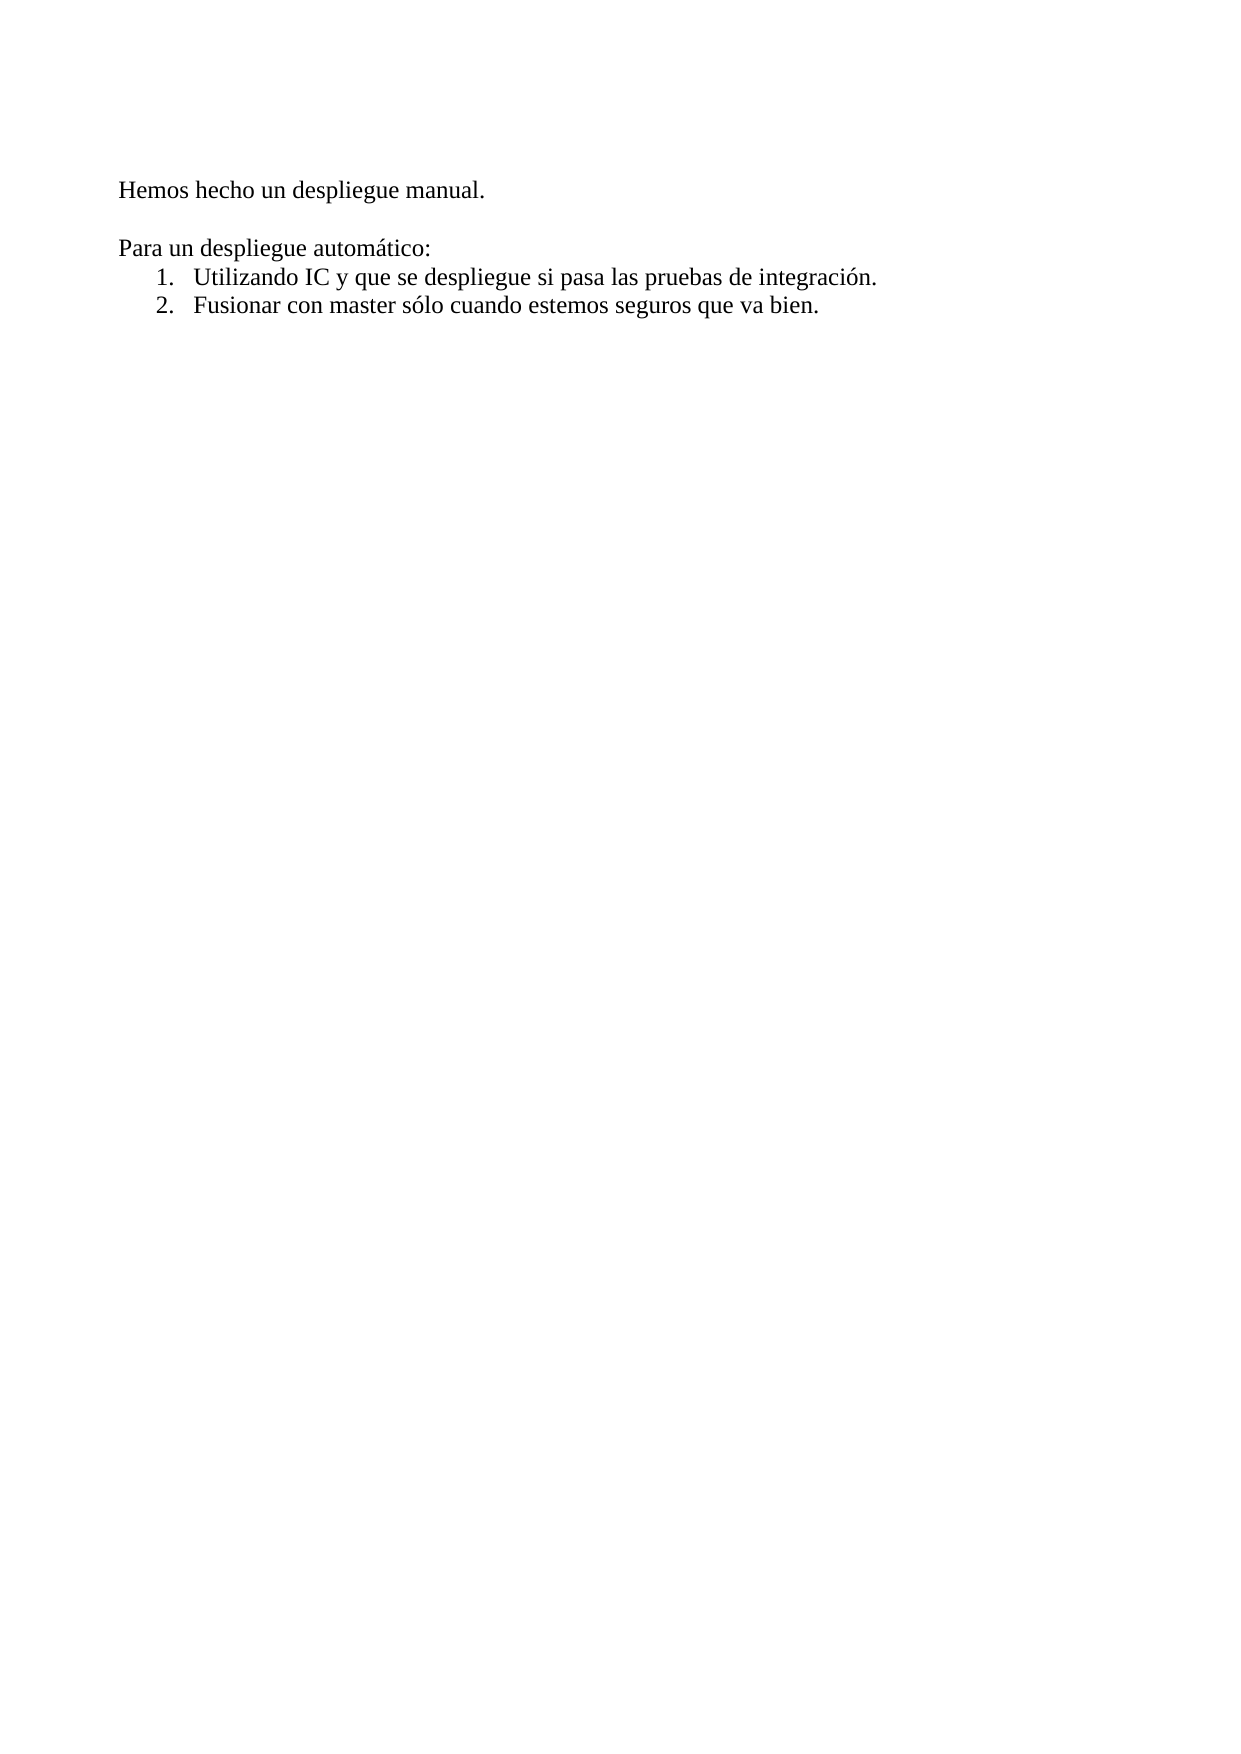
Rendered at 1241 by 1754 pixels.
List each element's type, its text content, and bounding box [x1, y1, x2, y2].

text Para un despliegue automático: [118, 233, 1122, 262]
list Utilizando IC y que se despliegue si pasa las pruebas de integración. [156, 262, 1122, 291]
list Fusionar con master sólo cuando estemos seguros que va bien. [156, 291, 1122, 319]
text Hemos hecho un despliegue manual. [118, 176, 1122, 204]
